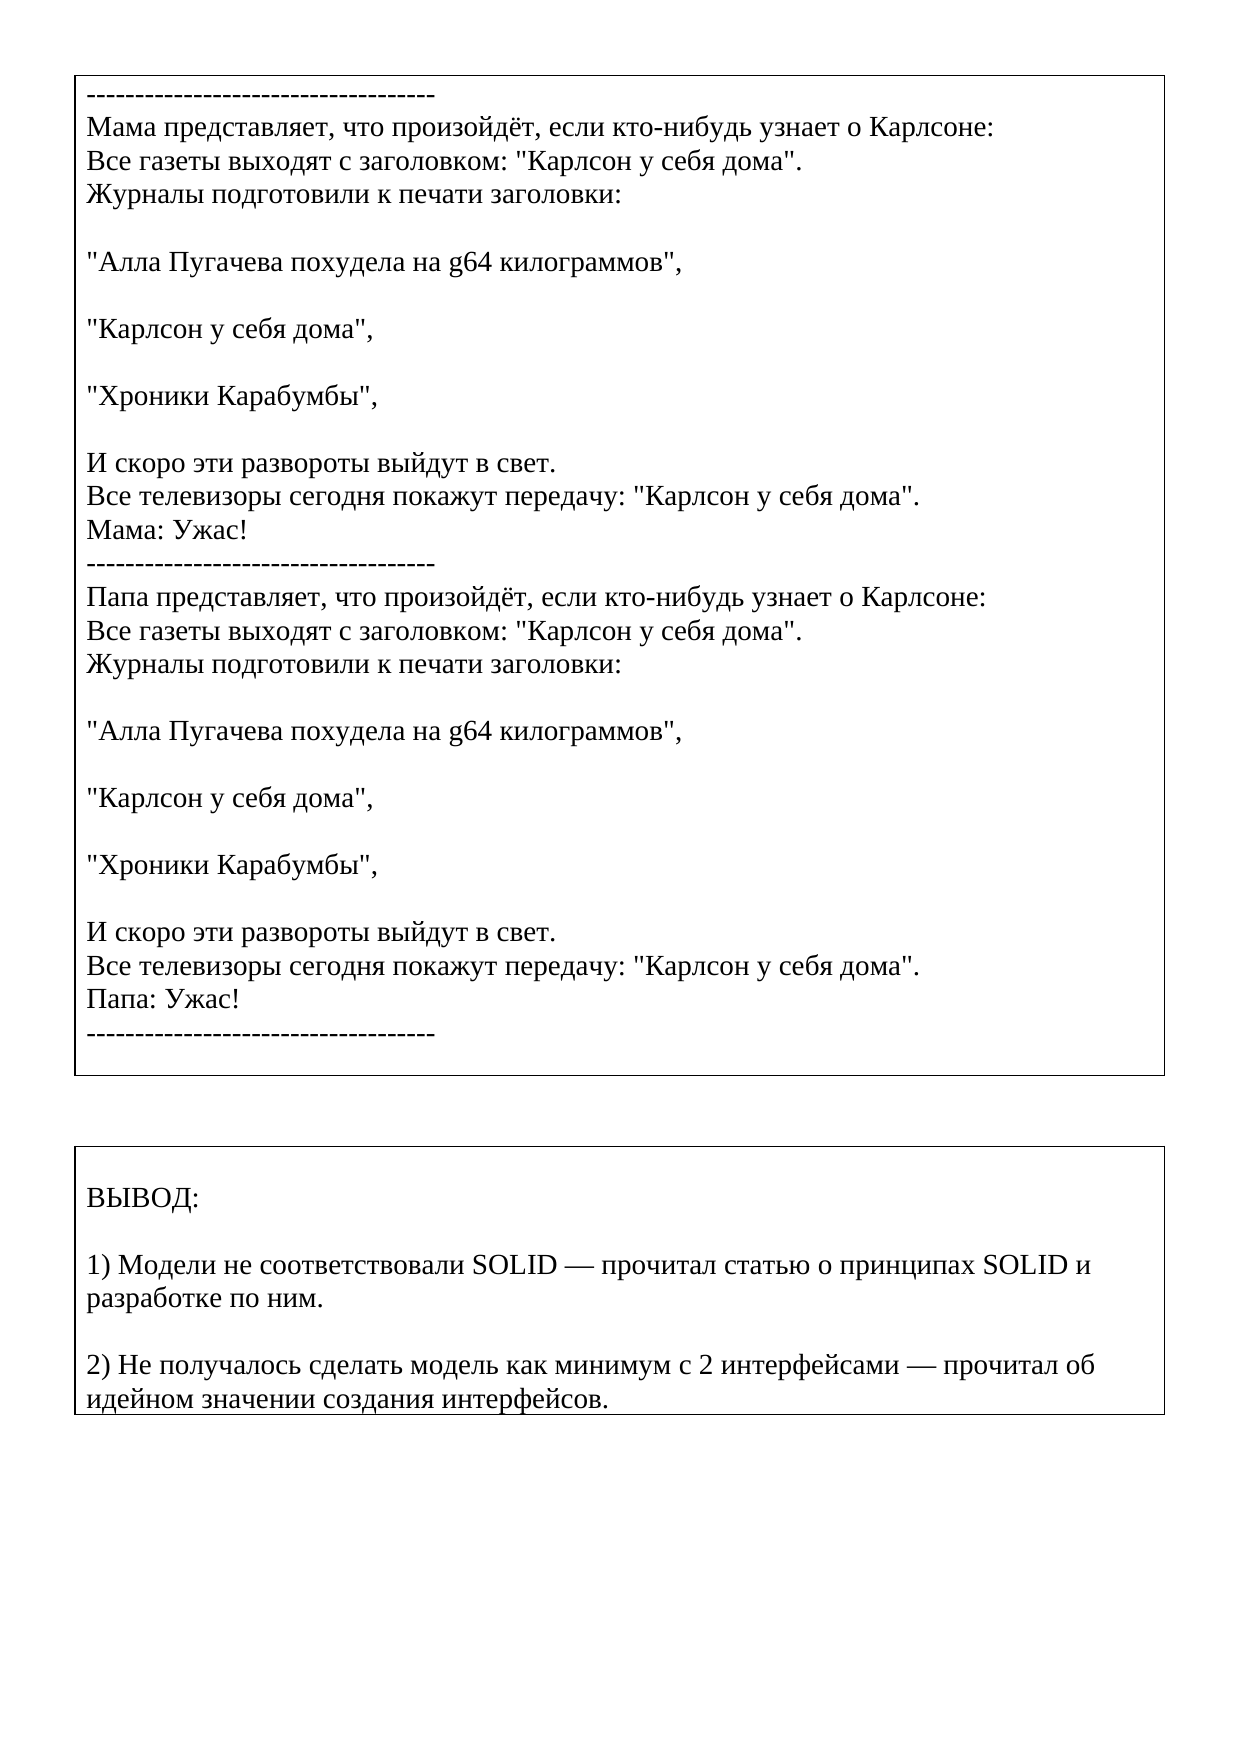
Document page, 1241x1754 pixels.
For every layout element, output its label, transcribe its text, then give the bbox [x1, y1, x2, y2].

table_header ------------------------------------ Мама представляет, что произойдёт, если кто-нибудь узнает о Карлсоне: Все газеты выходят с заголовком: "Карлсон у себя дома". Журналы подготовили к печати заголовки: "Алла Пугачева похудела на g64 килограммов", "Карлсон у себя дома", "Хроники Карабумбы", И скоро эти развороты выйдут в свет. Все телевизоры сегодня покажут передачу: "Карлсон у себя дома". Мама: Ужас! ------------------------------------ Папа представляет, что произойдёт, если кто-нибудь узнает о Карлсоне: Все газеты выходят с заголовком: "Карлсон у себя дома". Журналы подготовили к печати заголовки: "Алла Пугачева похудела на g64 килограммов", "Карлсон у себя дома", "Хроники Карабумбы", И скоро эти развороты выйдут в свет. Все телевизоры сегодня покажут передачу: "Карлсон у себя дома". Папа: Ужас! ------------------------------------ [76, 76, 1164, 1075]
table_header ВЫВОД: 1) Модели не соответствовали SOLID — прочитал статью о принципах SOLID и разработке по ним. 2) Не получалось сделать модель как минимум с 2 интерфейсами — прочитал об идейном значении создания интерфейсов. [76, 1147, 1164, 1414]
